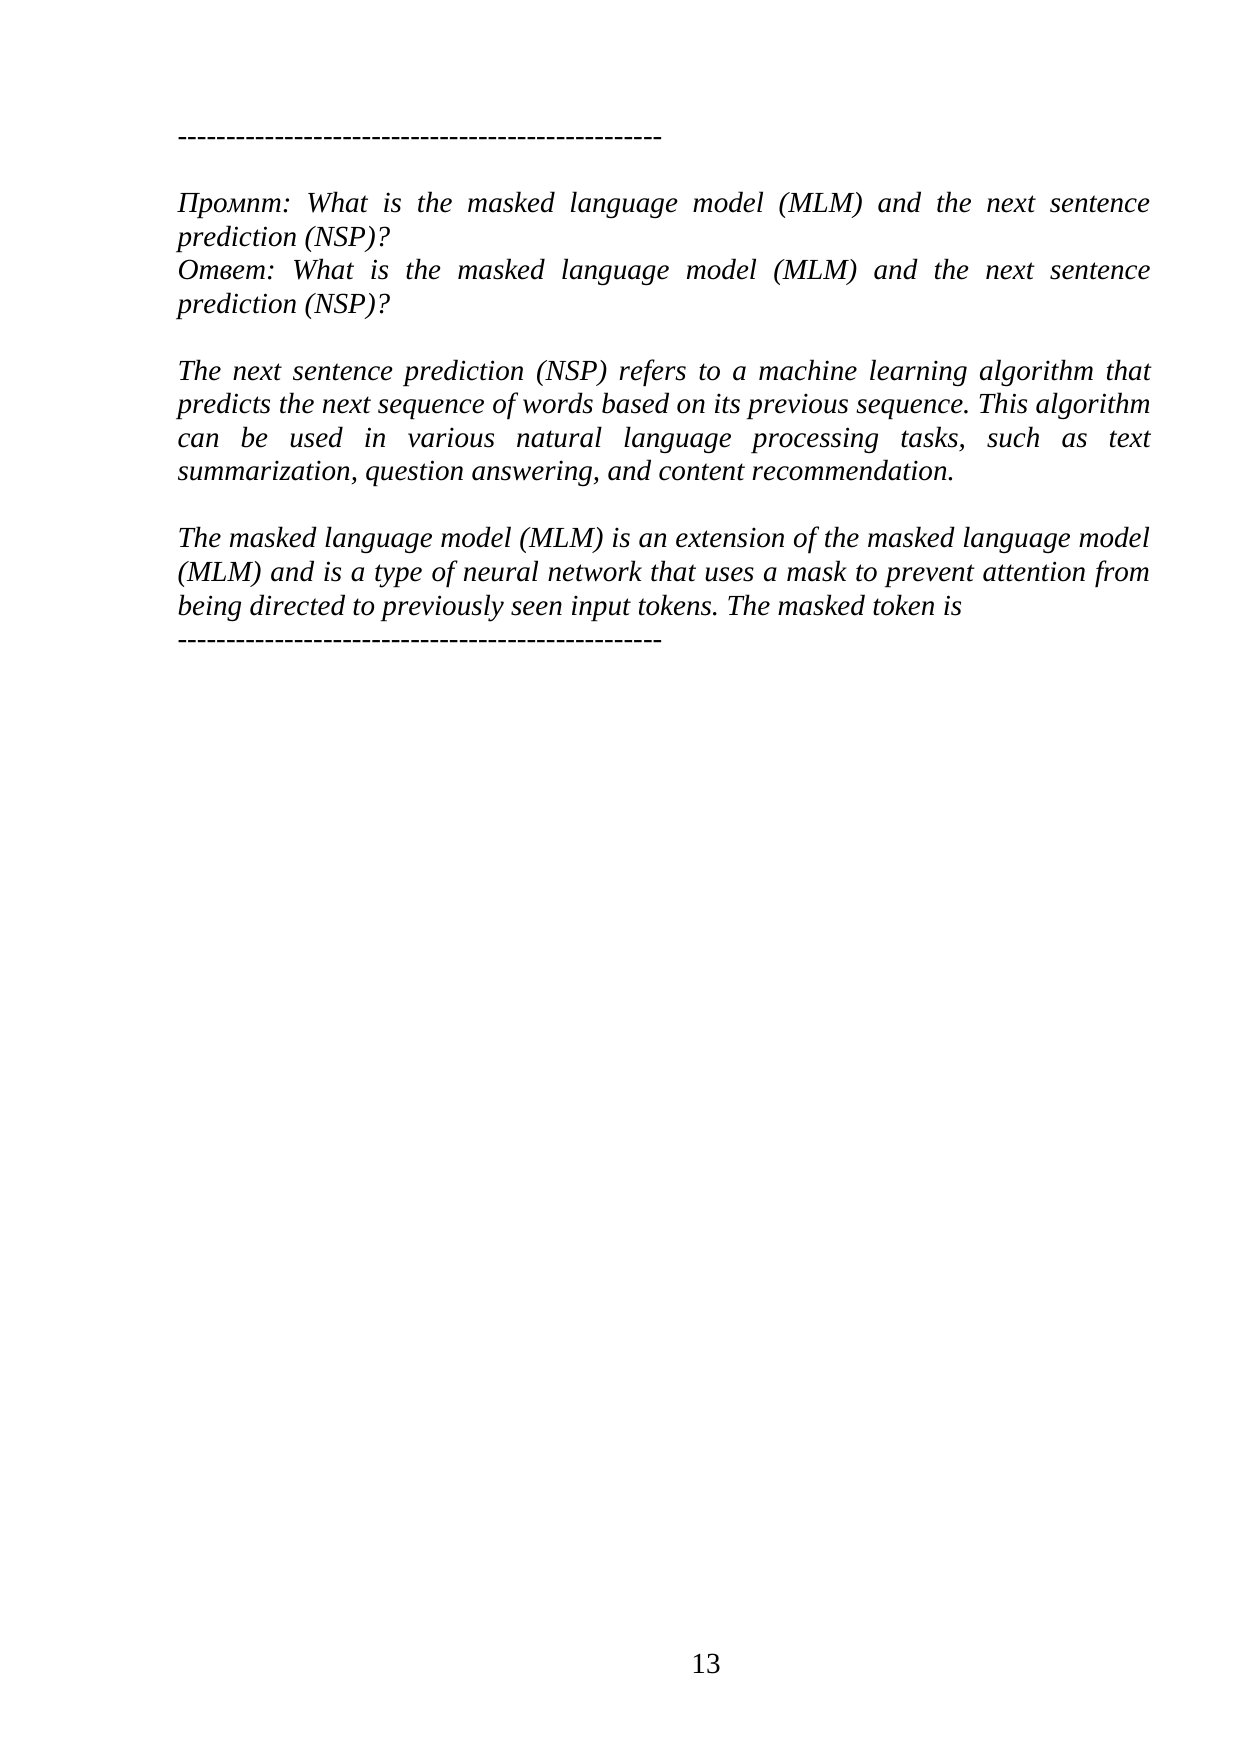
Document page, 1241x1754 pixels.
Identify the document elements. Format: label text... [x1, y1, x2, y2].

text -------------------------------------------------- [177, 621, 1152, 655]
text Промпт: What is the masked language model (MLM) and the next sentence prediction (NSP)? [177, 185, 1152, 252]
text The masked language model (MLM) is an extension of the masked language model (MLM) and is a type of neural network that uses a mask to prevent attention from being directed to previously seen input tokens. The masked token is [177, 521, 1152, 621]
text Ответ: What is the masked language model (MLM) and the next sentence prediction (NSP)? [177, 252, 1152, 319]
text The next sentence prediction (NSP) refers to a machine learning algorithm that predicts the next sequence of words based on its previous sequence. This algorithm can be used in various natural language processing tasks, such as text summarization, question answering, and content recommendation. [177, 353, 1152, 487]
text -------------------------------------------------- [177, 118, 1152, 152]
